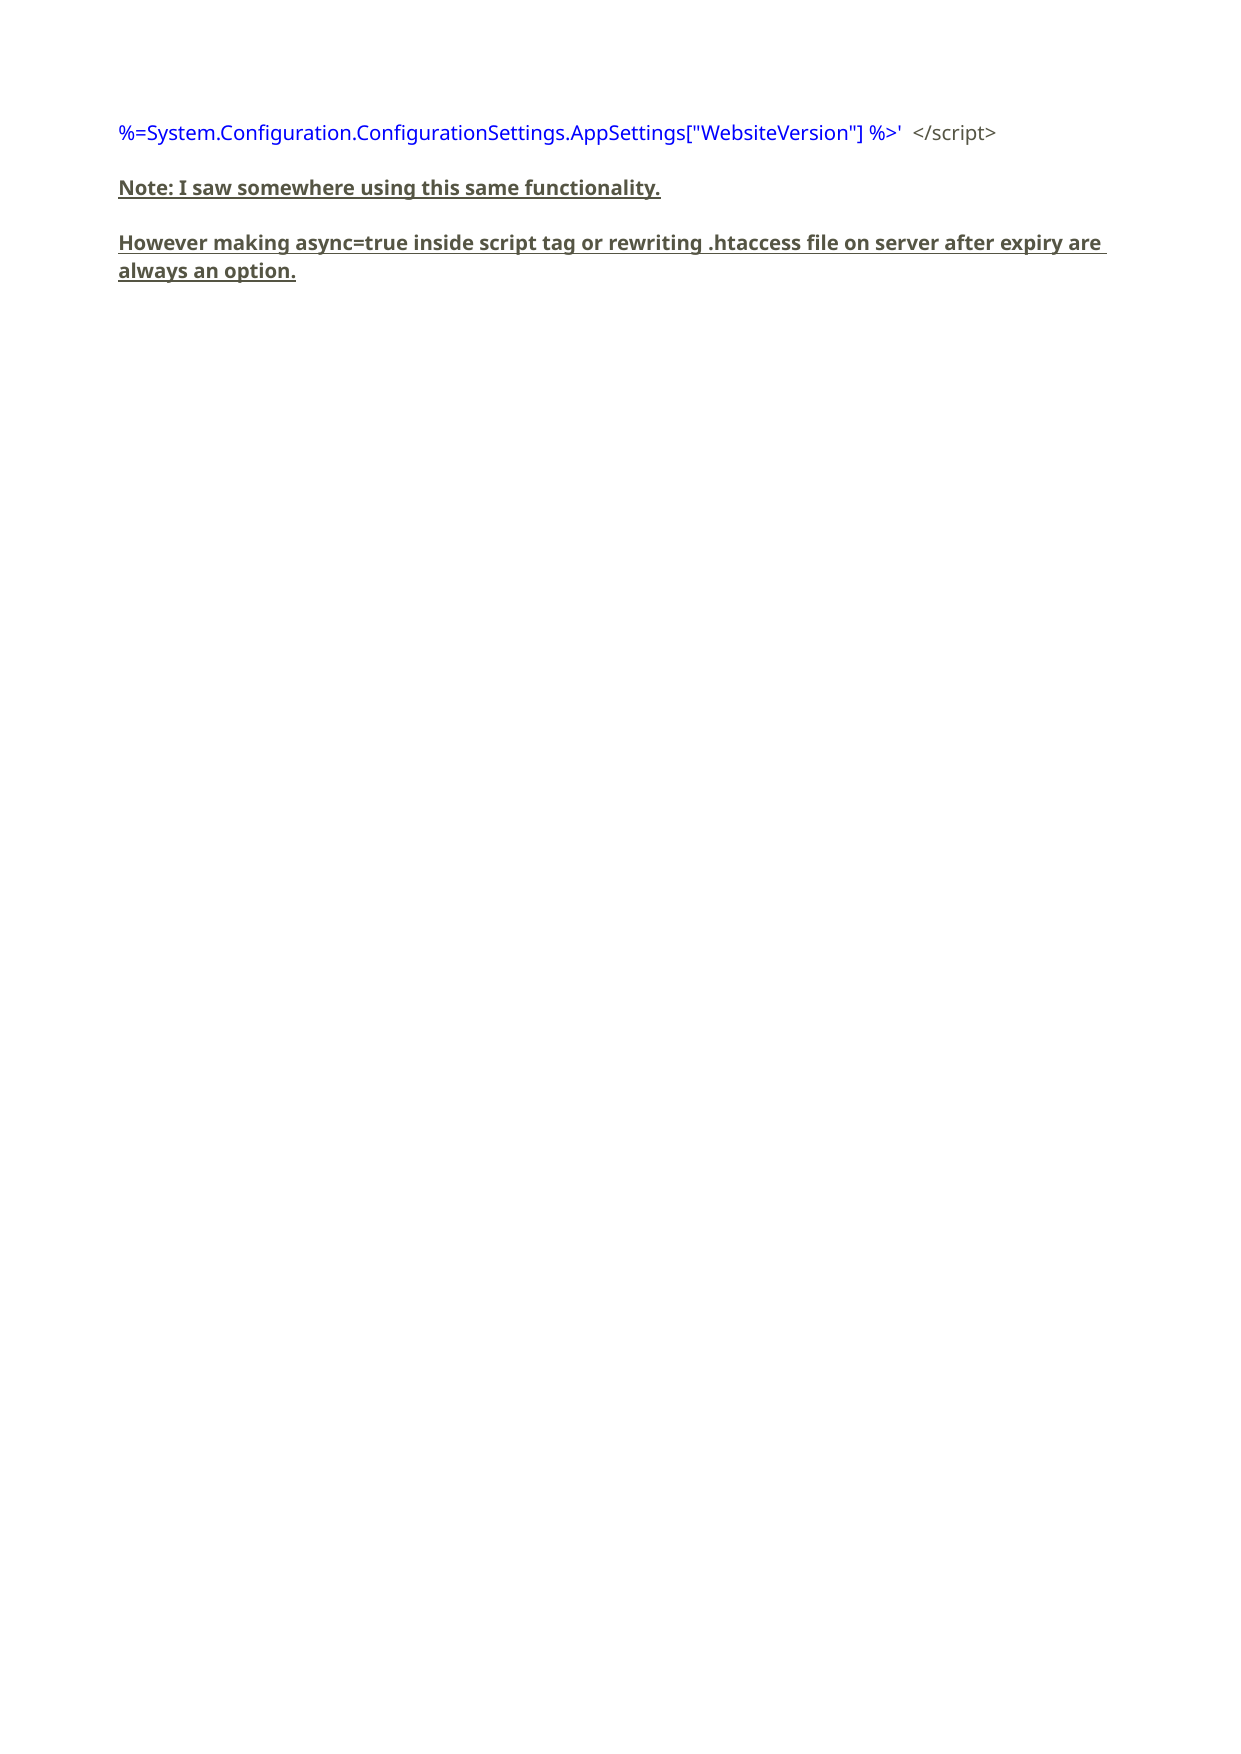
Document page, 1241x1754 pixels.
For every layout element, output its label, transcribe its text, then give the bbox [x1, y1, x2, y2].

text However making async=true inside script tag or rewriting .htaccess file on server after expiry are always an option. [118, 229, 1122, 284]
text Note: I saw somewhere using this same functionality. [118, 173, 1122, 201]
text %=System.Configuration.ConfigurationSettings.AppSettings["WebsiteVersion"] %>' </script> [118, 118, 1122, 146]
